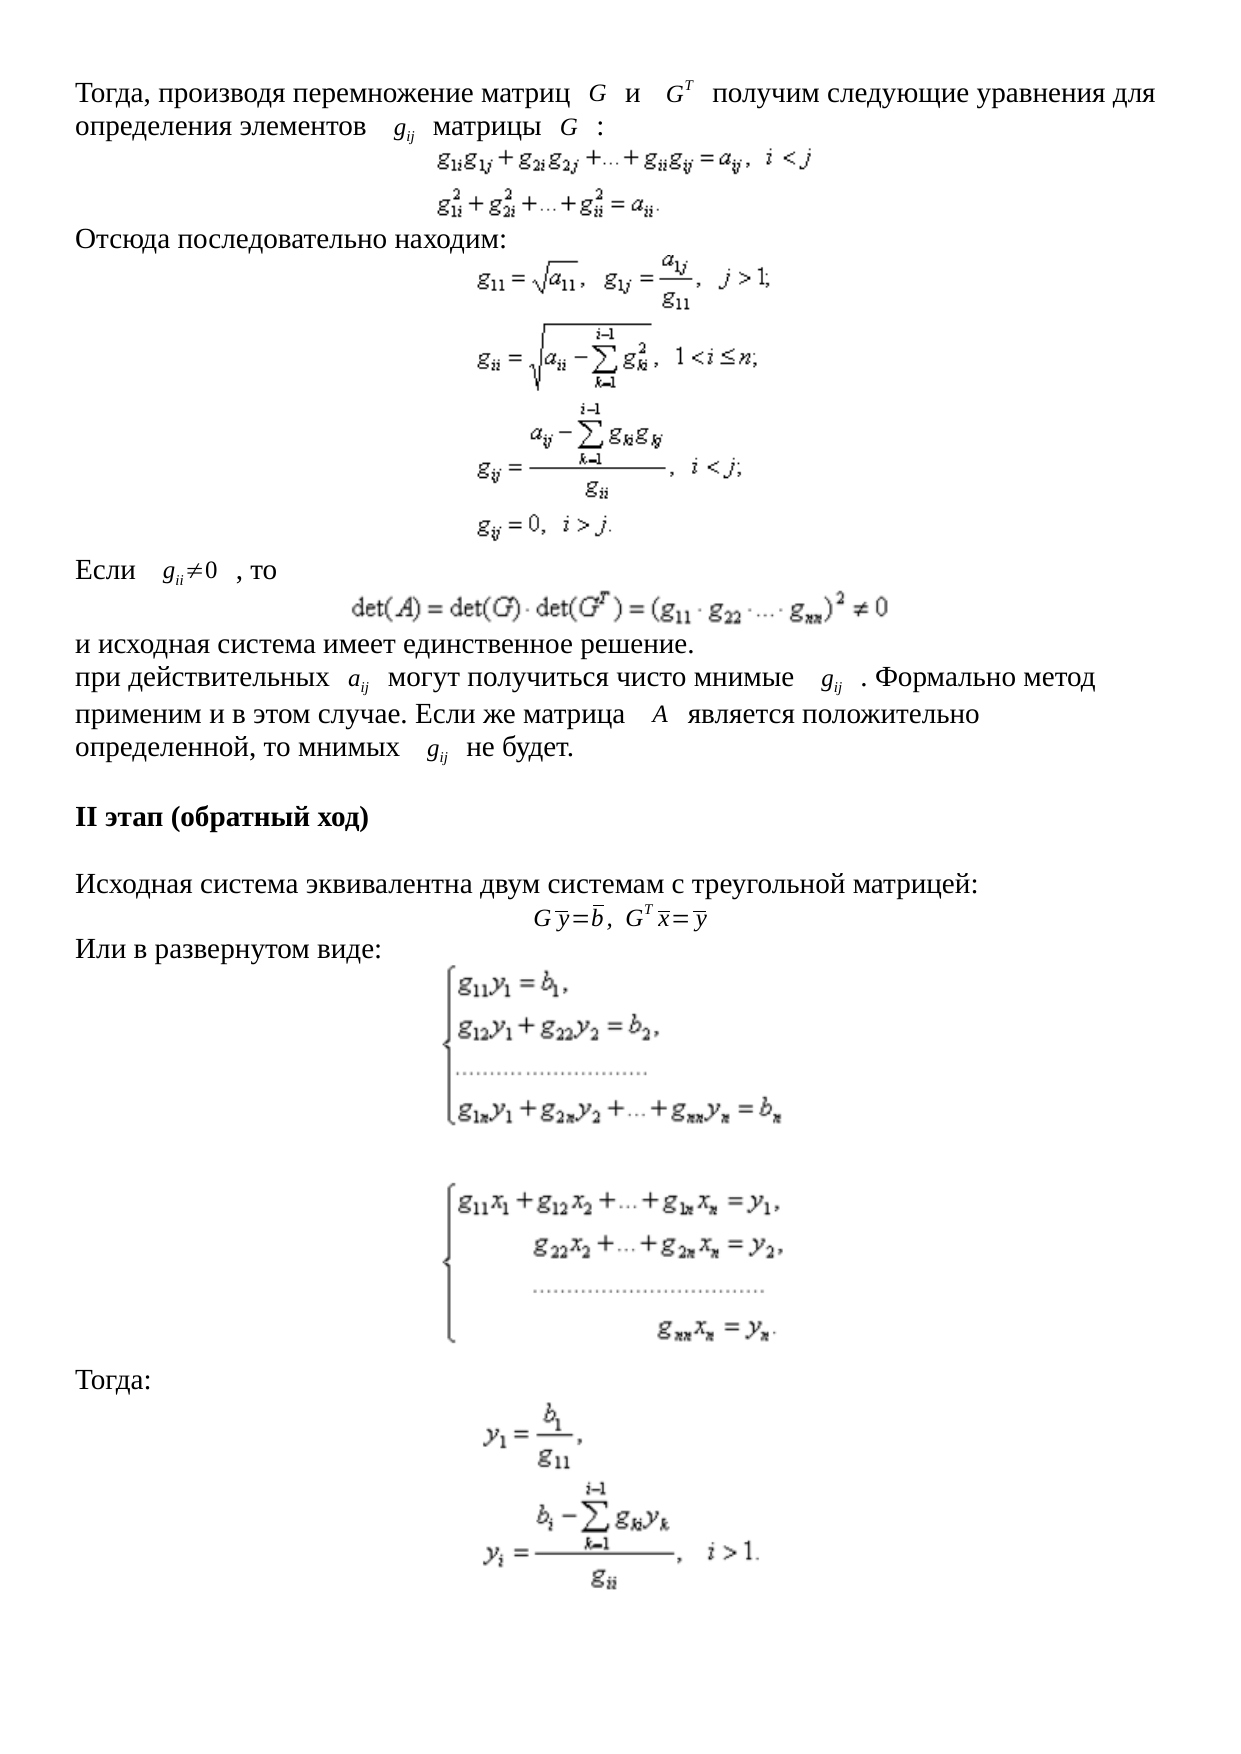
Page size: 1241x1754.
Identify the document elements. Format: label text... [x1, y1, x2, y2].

picture [332, 588, 908, 626]
text Отсюда последовательно находим: [75, 145, 1166, 255]
text II этап (обратный ход) [75, 799, 1166, 833]
picture [460, 1395, 781, 1599]
picture [427, 145, 814, 222]
text при действительныхмогут получиться чисто мнимые . Формально метод применим и в этом случае. Если же матрица является положительно определенной, то мнимых не будет. [75, 659, 1166, 766]
picture [467, 255, 774, 552]
text Если , то [75, 255, 1166, 588]
text и исходная система имеет единственное решение. [75, 588, 1166, 659]
text Тогда, производя перемножение матрици получим следующие уравнения для определения элементов матрицы: [75, 75, 1166, 145]
text Исходная система эквивалентна двум системам с треугольной матрицей: [75, 867, 1166, 900]
picture [432, 965, 808, 1362]
text Или в развернутом виде: [75, 931, 1166, 965]
text Тогда: [75, 965, 1166, 1395]
